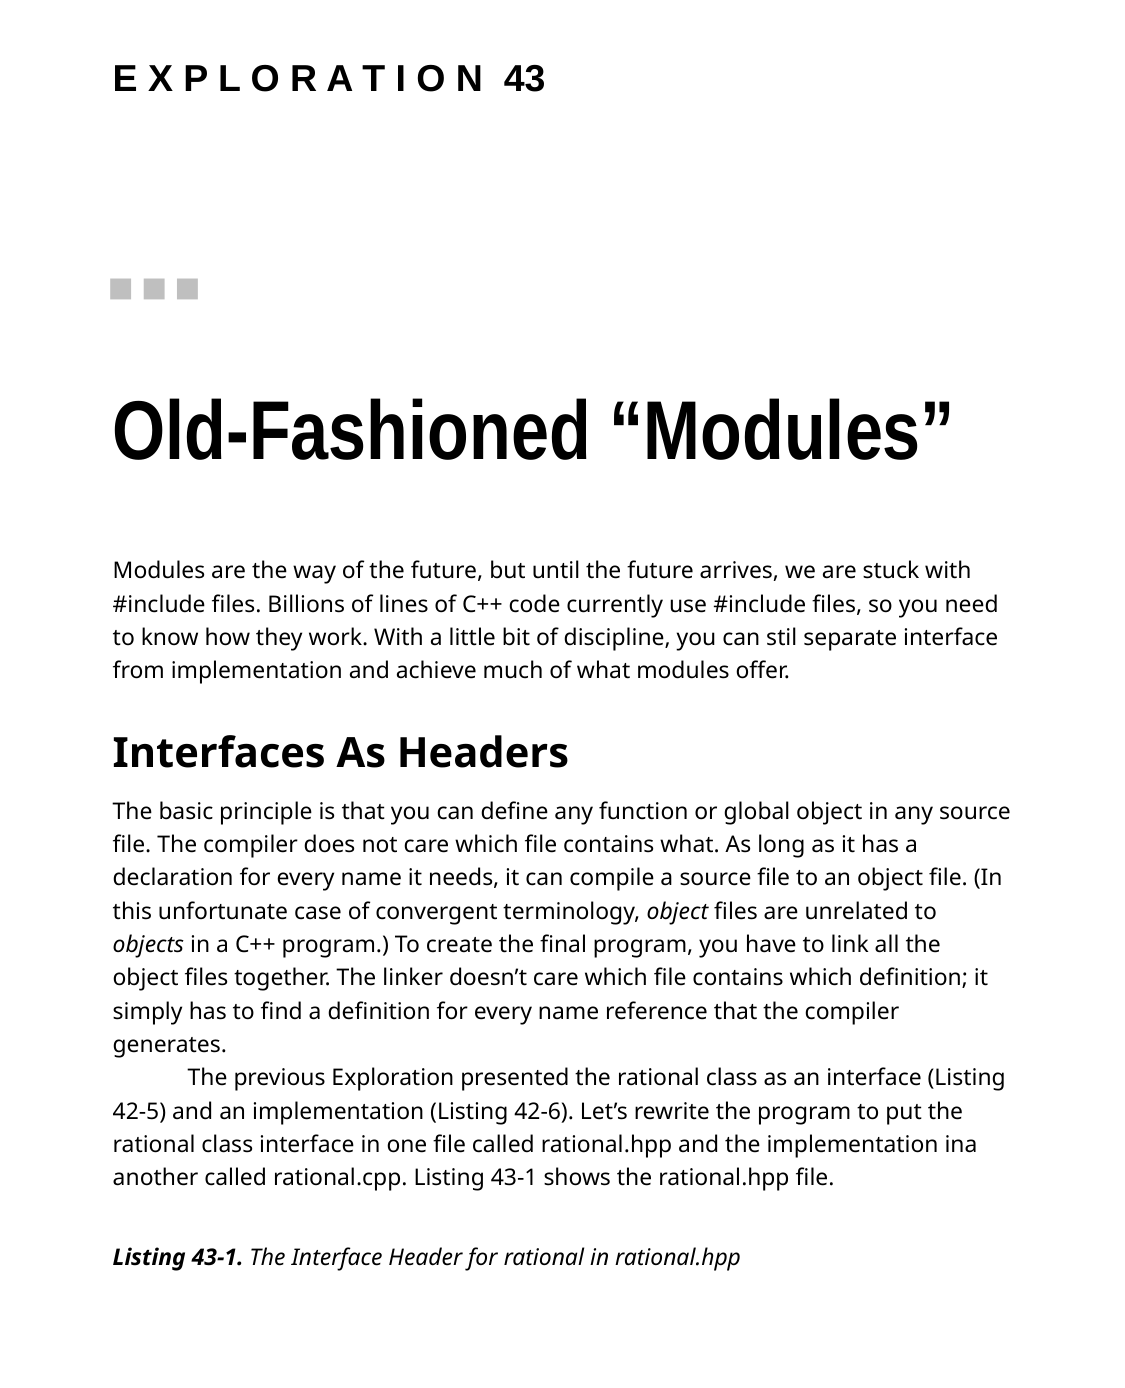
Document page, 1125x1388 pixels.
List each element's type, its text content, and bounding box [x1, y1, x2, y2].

text The previous Exploration presented the rational class as an interface (Listing 42-5) and an implementation (Listing 42-6). Let’s rewrite the program to put the rational class interface in one file called rational.hpp and the implementation ina another called rational.cpp. Listing 43-1 shows the rational.hpp file. [112, 1059, 1012, 1192]
text The basic principle is that you can define any function or global object in any source file. The compiler does not care which file contains what. As long as it has a declaration for every name it needs, it can compile a source file to an object file. (In this unfortunate case of convergent terminology, object files are unrelated to objects in a C+⁠+ program.) To create the final program, you have to link all the object files together. The linker doesn’t care which file contains which definition; it simply has to find a definition for every name reference that the compiler generates. [112, 792, 1012, 1059]
subtitle Interfaces As Headers [112, 723, 1012, 780]
text Listing 43-1. The Interface Header for rational in rational.hpp [112, 1240, 1012, 1272]
title Old-Fashioned “Modules” [112, 382, 1012, 477]
text Modules are the way of the future, but until the future arrives, we are stuck with #include files. Billions of lines of C++ code currently use #include files, so you need to know how they work. With a little bit of discipline, you can stil separate interface from implementation and achieve much of what modules offer. [112, 552, 1012, 686]
